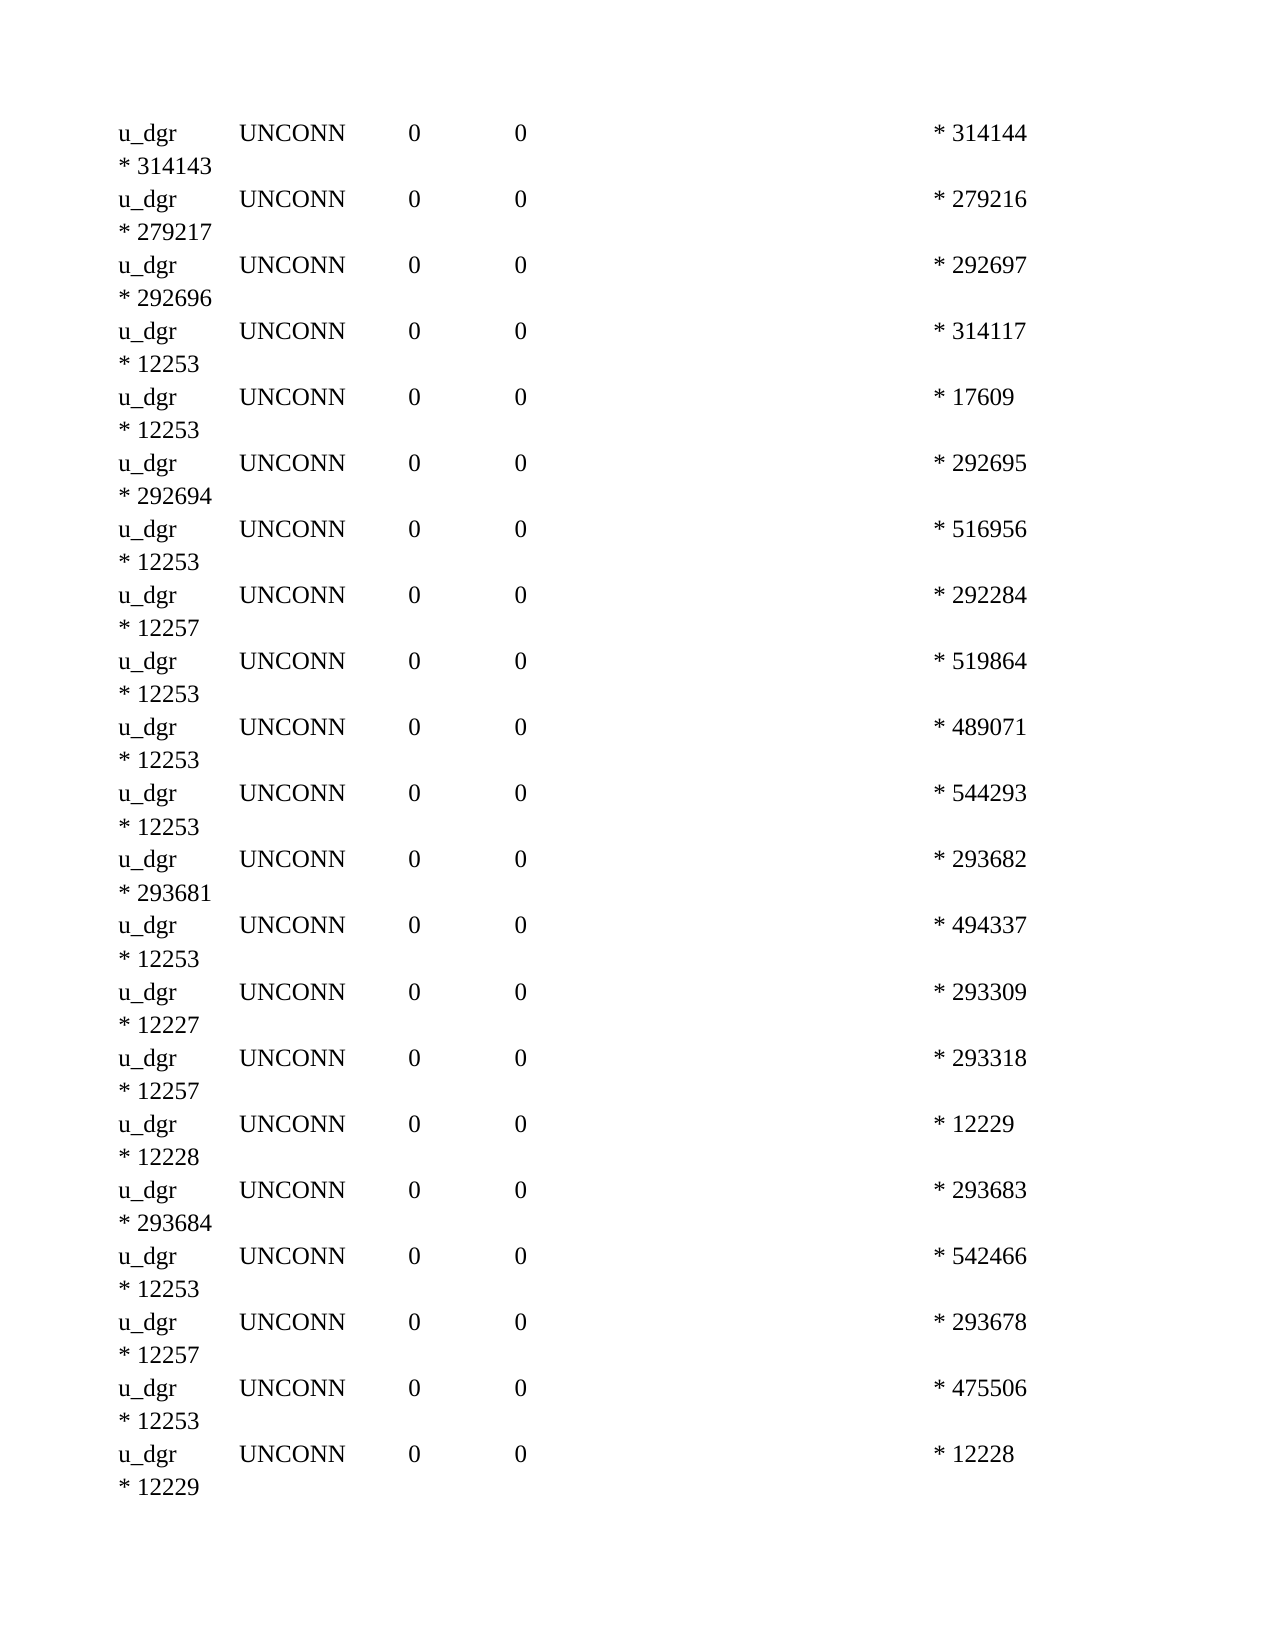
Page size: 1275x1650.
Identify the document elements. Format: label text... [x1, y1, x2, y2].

text u_dgr UNCONN 0 0 * 292695 * 292694 [118, 448, 1157, 510]
text u_dgr UNCONN 0 0 * 314144 * 314143 [118, 118, 1157, 180]
text u_dgr UNCONN 0 0 * 293682 * 293681 [118, 844, 1157, 906]
text u_dgr UNCONN 0 0 * 12228 * 12229 [118, 1439, 1157, 1501]
text u_dgr UNCONN 0 0 * 489071 * 12253 [118, 712, 1157, 774]
text u_dgr UNCONN 0 0 * 314117 * 12253 [118, 316, 1157, 378]
text u_dgr UNCONN 0 0 * 17609 * 12253 [118, 382, 1157, 444]
text u_dgr UNCONN 0 0 * 293678 * 12257 [118, 1307, 1157, 1369]
text u_dgr UNCONN 0 0 * 494337 * 12253 [118, 911, 1157, 972]
text u_dgr UNCONN 0 0 * 475506 * 12253 [118, 1373, 1157, 1435]
text u_dgr UNCONN 0 0 * 293309 * 12227 [118, 977, 1157, 1038]
text u_dgr UNCONN 0 0 * 292697 * 292696 [118, 250, 1157, 312]
text u_dgr UNCONN 0 0 * 519864 * 12253 [118, 646, 1157, 708]
text u_dgr UNCONN 0 0 * 293683 * 293684 [118, 1175, 1157, 1237]
text u_dgr UNCONN 0 0 * 279216 * 279217 [118, 184, 1157, 246]
text u_dgr UNCONN 0 0 * 542466 * 12253 [118, 1241, 1157, 1303]
text u_dgr UNCONN 0 0 * 544293 * 12253 [118, 778, 1157, 840]
text u_dgr UNCONN 0 0 * 293318 * 12257 [118, 1043, 1157, 1104]
text u_dgr UNCONN 0 0 * 516956 * 12253 [118, 514, 1157, 576]
text u_dgr UNCONN 0 0 * 12229 * 12228 [118, 1109, 1157, 1171]
text u_dgr UNCONN 0 0 * 292284 * 12257 [118, 580, 1157, 642]
